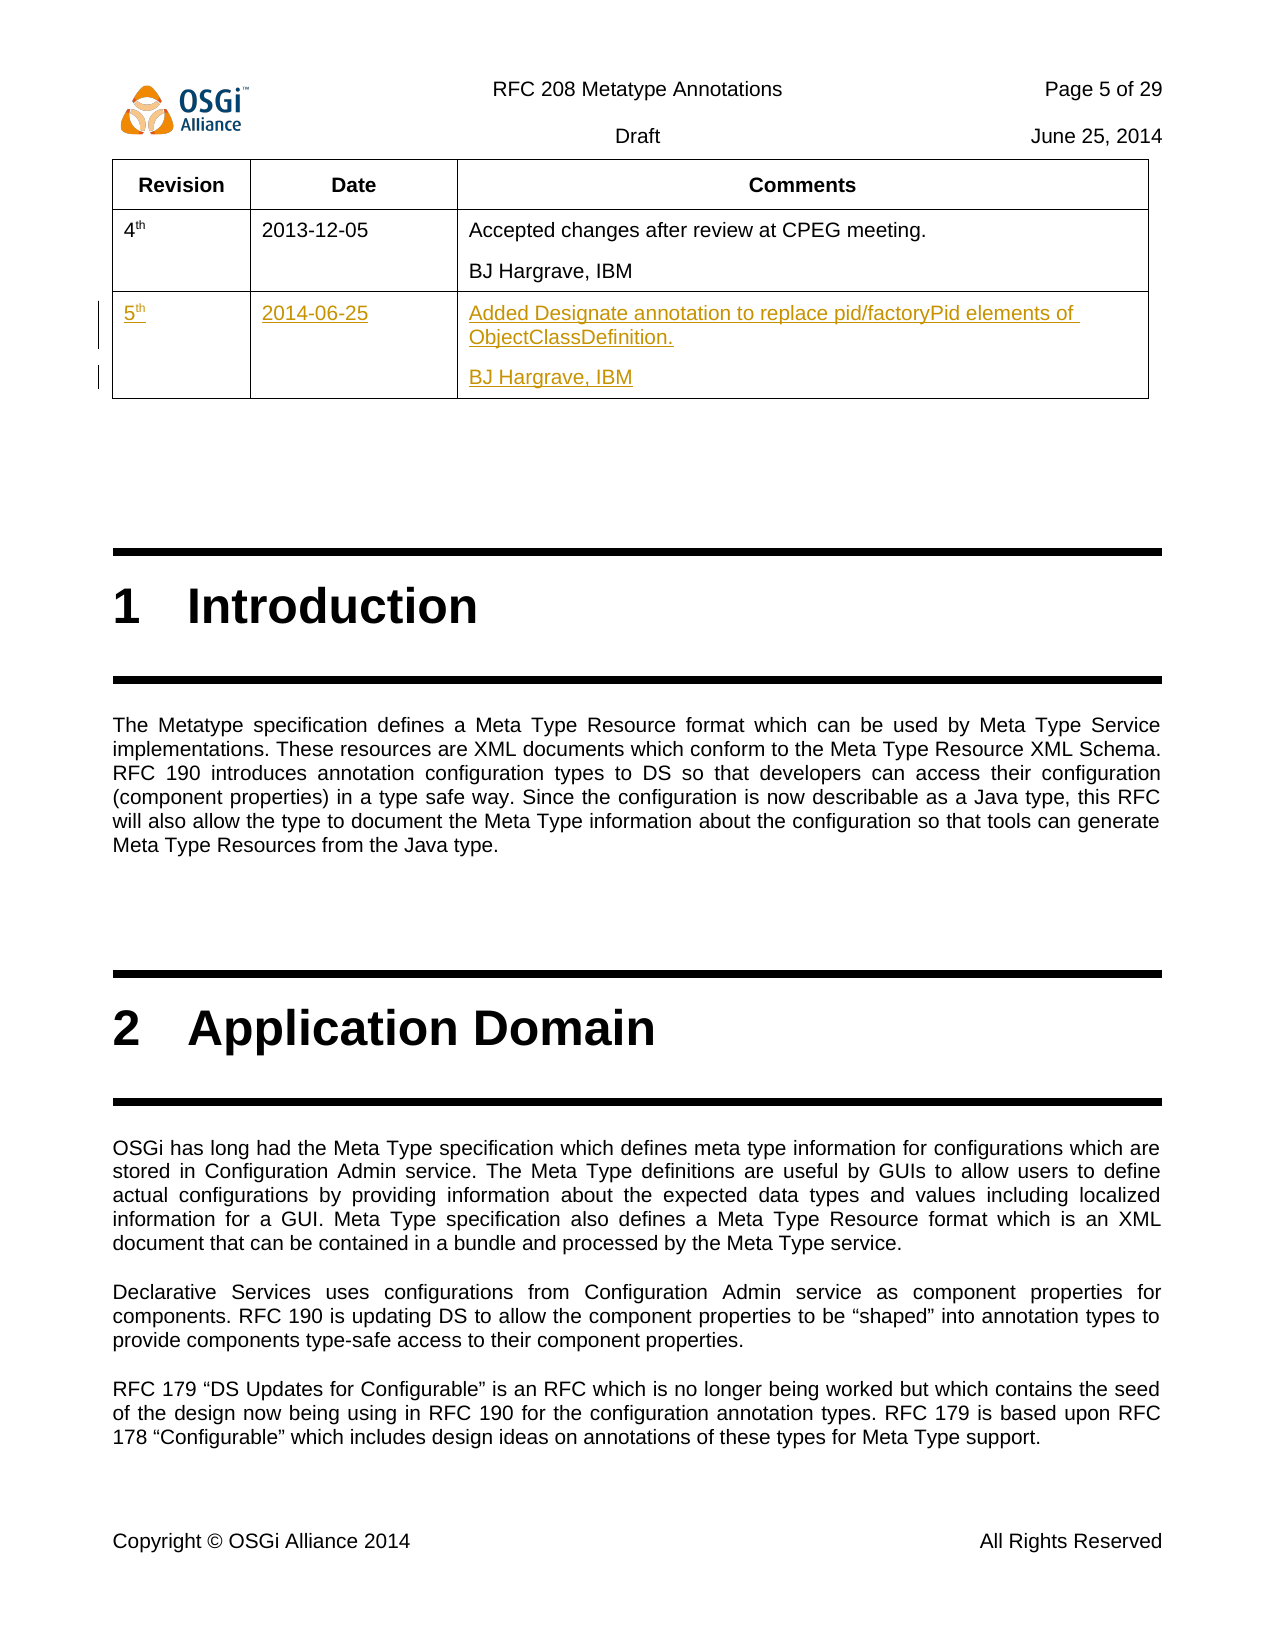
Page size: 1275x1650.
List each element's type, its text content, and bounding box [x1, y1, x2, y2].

table_header Date [251, 160, 457, 209]
text OSGi has long had the Meta Type specification which defines meta type information for configurations which are stored in Configuration Admin service. The Meta Type definitions are useful by GUIs to allow users to define actual configurations by providing information about the expected data types and values including localized information for a GUI. Meta Type specification also defines a Meta Type Resource format which is an XML document that can be contained in a bundle and processed by the Meta Type service. [112, 1135, 1162, 1255]
table_cell Accepted changes after review at CPEG meeting. BJ Hargrave, IBM [458, 210, 1148, 291]
table_cell 2014-06-25 [251, 292, 457, 397]
table_cell 2013-12-05 [251, 210, 457, 291]
text The Metatype specification defines a Meta Type Resource format which can be used by Meta Type Service implementations. These resources are XML documents which conform to the Meta Type Resource XML Schema. RFC 190 introduces annotation configuration types to DS so that developers can access their configuration (component properties) in a type safe way. Since the configuration is now describable as a Java type, this RFC will also allow the type to document the Meta Type information about the configuration so that tools can generate Meta Type Resources from the Java type. [112, 713, 1162, 857]
table_cell Added Designate annotation to replace pid/factoryPid elements of ObjectClassDefinition. BJ Hargrave, IBM [458, 292, 1148, 397]
subtitle Application Domain [112, 971, 1162, 1106]
text RFC 179 “DS Updates for Configurable” is an RFC which is no longer being worked but which contains the seed of the design now being using in RFC 190 for the configuration annotation types. RFC 179 is based upon RFC 178 “Configurable” which includes design ideas on annotations of these types for Meta Type support. [112, 1377, 1162, 1449]
table_header Comments [458, 160, 1148, 209]
subtitle Introduction [112, 549, 1162, 684]
table_cell 5th [113, 292, 250, 397]
table_header Revision [113, 160, 250, 209]
picture [113, 78, 257, 142]
table_cell 4th [113, 210, 250, 291]
text Declarative Services uses configurations from Configuration Admin service as component properties for components. RFC 190 is updating DS to allow the component properties to be “shaped” into annotation types to provide components type-safe access to their component properties. [112, 1280, 1162, 1352]
